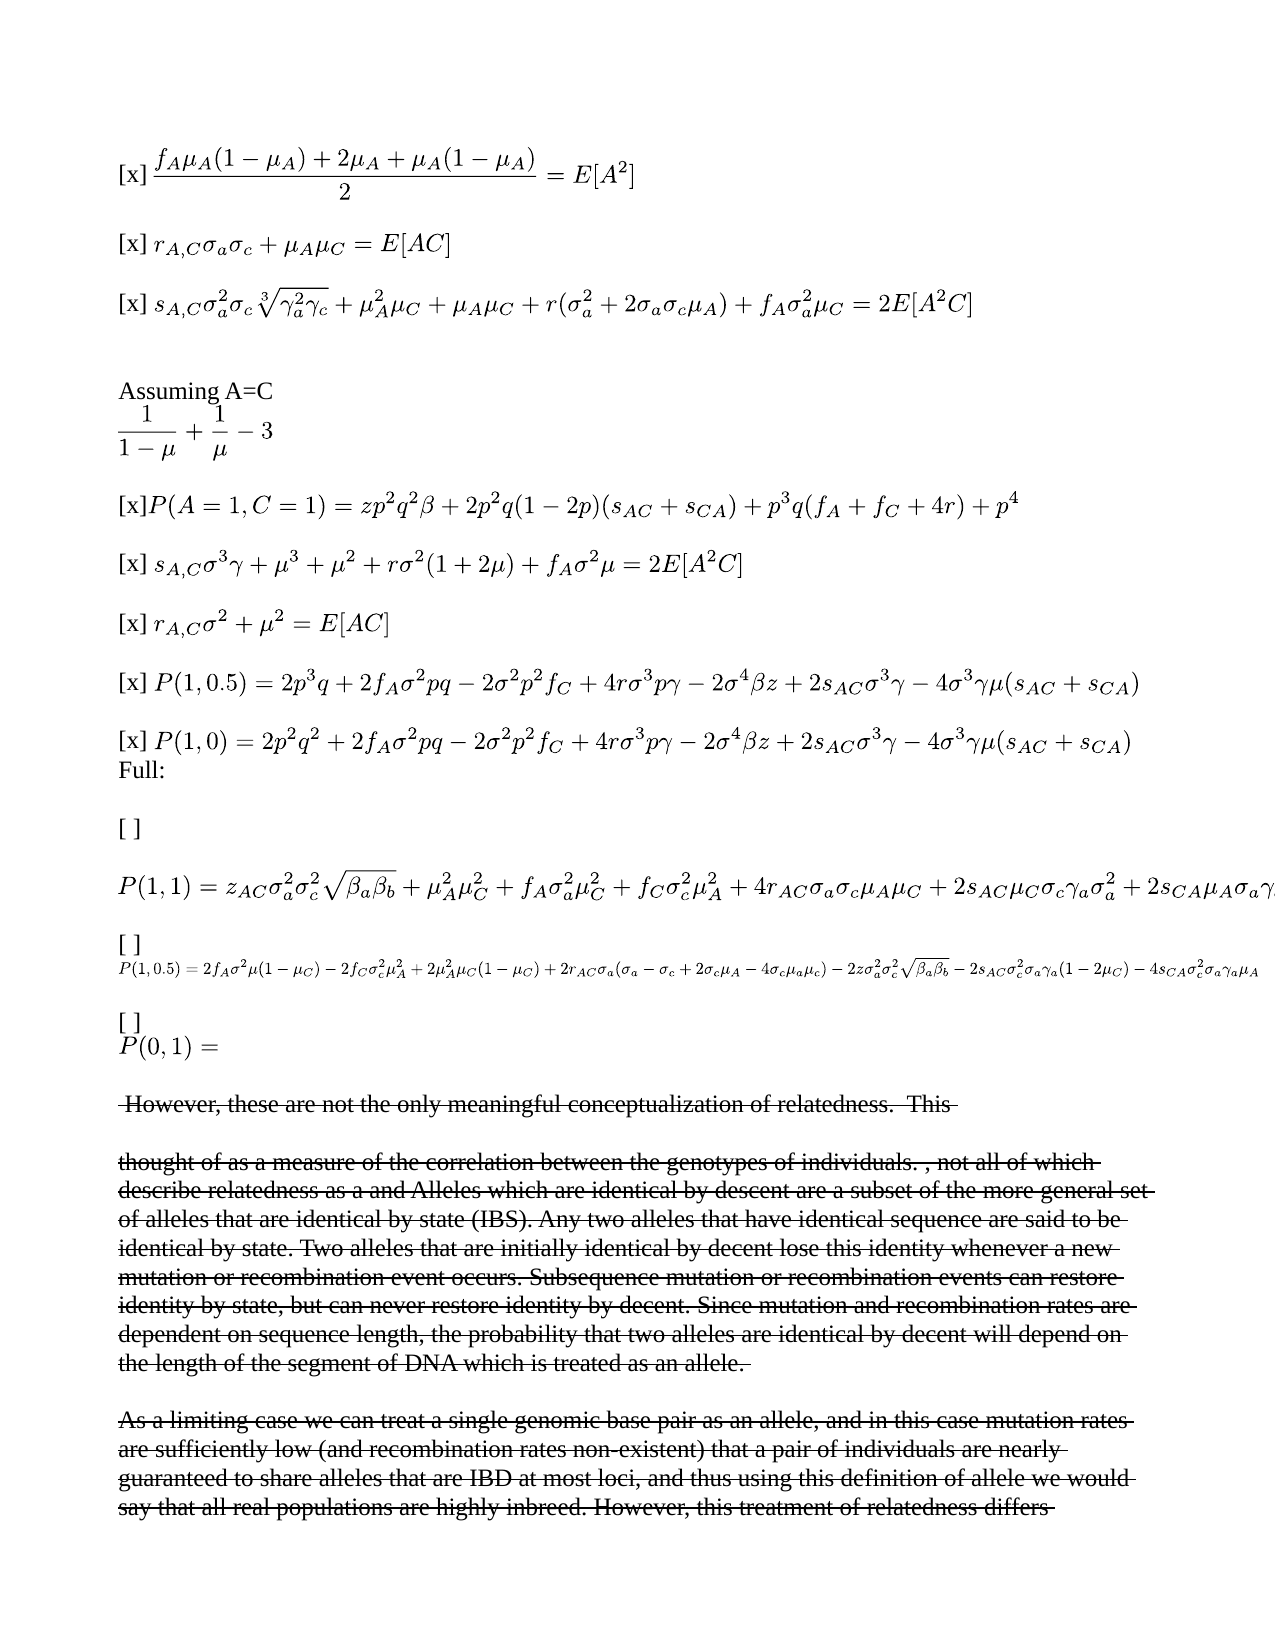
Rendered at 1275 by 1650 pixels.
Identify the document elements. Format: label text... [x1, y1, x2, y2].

text [974, 288, 1157, 319]
text [738, 726, 1157, 755]
text Full: [118, 755, 1157, 784]
text [ ] [118, 813, 1157, 842]
text [x] [118, 667, 1157, 697]
text [x] [118, 288, 153, 319]
text [x] [118, 228, 1157, 259]
text [x] [118, 147, 153, 200]
text However, these are not the only meaningful conceptualization of relatedness. This [118, 1089, 1157, 1118]
text As a limiting case we can treat a single genomic base pair as an allele, and in this case mutation rates are sufficiently low (and recombination rates non-existent) that a pair of individuals are nearly guaranteed to share alleles that are IBD at most loci, and thus using this definition of allele we would say that all real populations are highly inbreed. However, this treatment of relatedness differs [118, 1406, 1157, 1521]
text [x] [118, 490, 1157, 519]
text thought of as a measure of the correlation between the genotypes of individuals. , not all of which describe relatedness as a and Alleles which are identical by descent are a subset of the more general set of alleles that are identical by state (IBS). Any two alleles that have identical sequence are said to be identical by state. Two alleles that are initially identical by decent lose this identity whenever a new mutation or recombination event occurs. Subsequence mutation or recombination events can restore identity by state, but can never restore identity by decent. Since mutation and recombination rates are dependent on sequence length, the probability that two alleles are identical by decent will depend on the length of the segment of DNA which is treated as an allele. [118, 1147, 1157, 1377]
text [x] [118, 726, 737, 755]
text [ ] [118, 929, 1157, 958]
text [x] [118, 608, 1157, 638]
text [x] [118, 548, 1157, 579]
text Assuming A=C [118, 376, 1157, 405]
text [ ] [118, 1007, 1157, 1036]
text [636, 147, 1157, 200]
